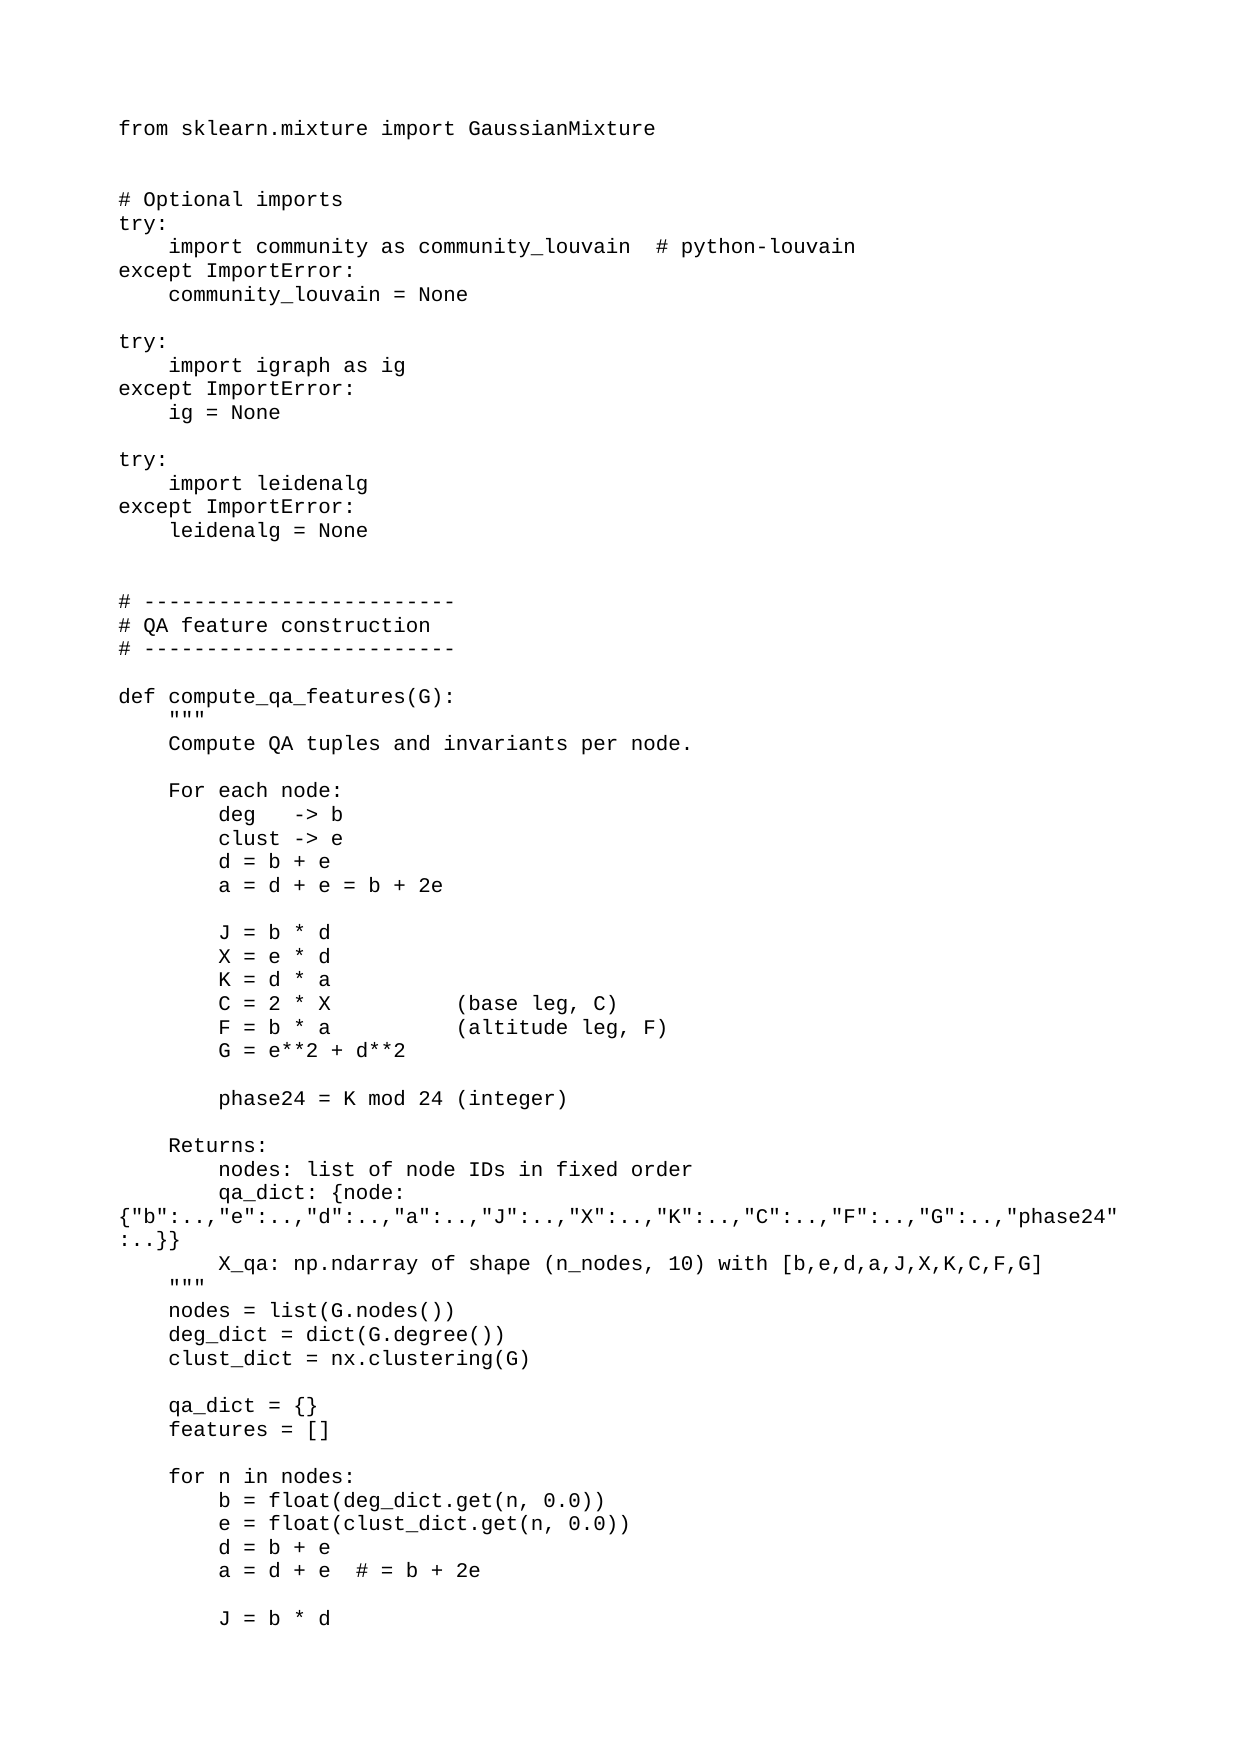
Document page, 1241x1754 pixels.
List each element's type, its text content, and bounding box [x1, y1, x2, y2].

text import igraph as ig [118, 354, 1122, 378]
text F = b * a (altitude leg, F) [118, 1017, 1122, 1040]
text b = float(deg_dict.get(n, 0.0)) [118, 1489, 1122, 1513]
text """ [118, 1277, 1122, 1300]
text def compute_qa_features(G): [118, 686, 1122, 709]
text try: [118, 213, 1122, 236]
text J = b * d [118, 922, 1122, 946]
text from sklearn.mixture import GaussianMixture [118, 118, 1122, 142]
text For each node: [118, 780, 1122, 804]
text nodes = list(G.nodes()) [118, 1300, 1122, 1324]
text nodes: list of node IDs in fixed order [118, 1158, 1122, 1182]
text import community as community_louvain # python-louvain [118, 236, 1122, 260]
text J = b * d [118, 1608, 1122, 1631]
text deg -> b [118, 804, 1122, 827]
text import leidenalg [118, 473, 1122, 496]
text except ImportError: [118, 378, 1122, 402]
text qa_dict: {node: {"b":..,"e":..,"d":..,"a":..,"J":..,"X":..,"K":..,"C":..,"F":..,"G":..,"phase24":..}} [118, 1182, 1122, 1253]
text a = d + e = b + 2e [118, 875, 1122, 898]
text d = b + e [118, 851, 1122, 875]
text C = 2 * X (base leg, C) [118, 993, 1122, 1017]
text # ------------------------- [118, 591, 1122, 615]
text qa_dict = {} [118, 1395, 1122, 1419]
text G = e**2 + d**2 [118, 1040, 1122, 1064]
text Compute QA tuples and invariants per node. [118, 733, 1122, 757]
text except ImportError: [118, 496, 1122, 520]
text X_qa: np.ndarray of shape (n_nodes, 10) with [b,e,d,a,J,X,K,C,F,G] [118, 1253, 1122, 1277]
text try: [118, 331, 1122, 354]
text a = d + e # = b + 2e [118, 1561, 1122, 1584]
text K = d * a [118, 969, 1122, 993]
text clust -> e [118, 827, 1122, 851]
text for n in nodes: [118, 1466, 1122, 1489]
text Returns: [118, 1135, 1122, 1158]
text X = e * d [118, 946, 1122, 969]
text leidenalg = None [118, 520, 1122, 544]
text phase24 = K mod 24 (integer) [118, 1088, 1122, 1111]
text community_louvain = None [118, 284, 1122, 307]
text # QA feature construction [118, 615, 1122, 638]
text d = b + e [118, 1537, 1122, 1561]
text ig = None [118, 402, 1122, 426]
text deg_dict = dict(G.degree()) [118, 1324, 1122, 1348]
text clust_dict = nx.clustering(G) [118, 1348, 1122, 1371]
text e = float(clust_dict.get(n, 0.0)) [118, 1513, 1122, 1537]
text """ [118, 709, 1122, 733]
text # ------------------------- [118, 638, 1122, 662]
text try: [118, 449, 1122, 473]
text features = [] [118, 1419, 1122, 1442]
text except ImportError: [118, 260, 1122, 284]
text # Optional imports [118, 189, 1122, 213]
